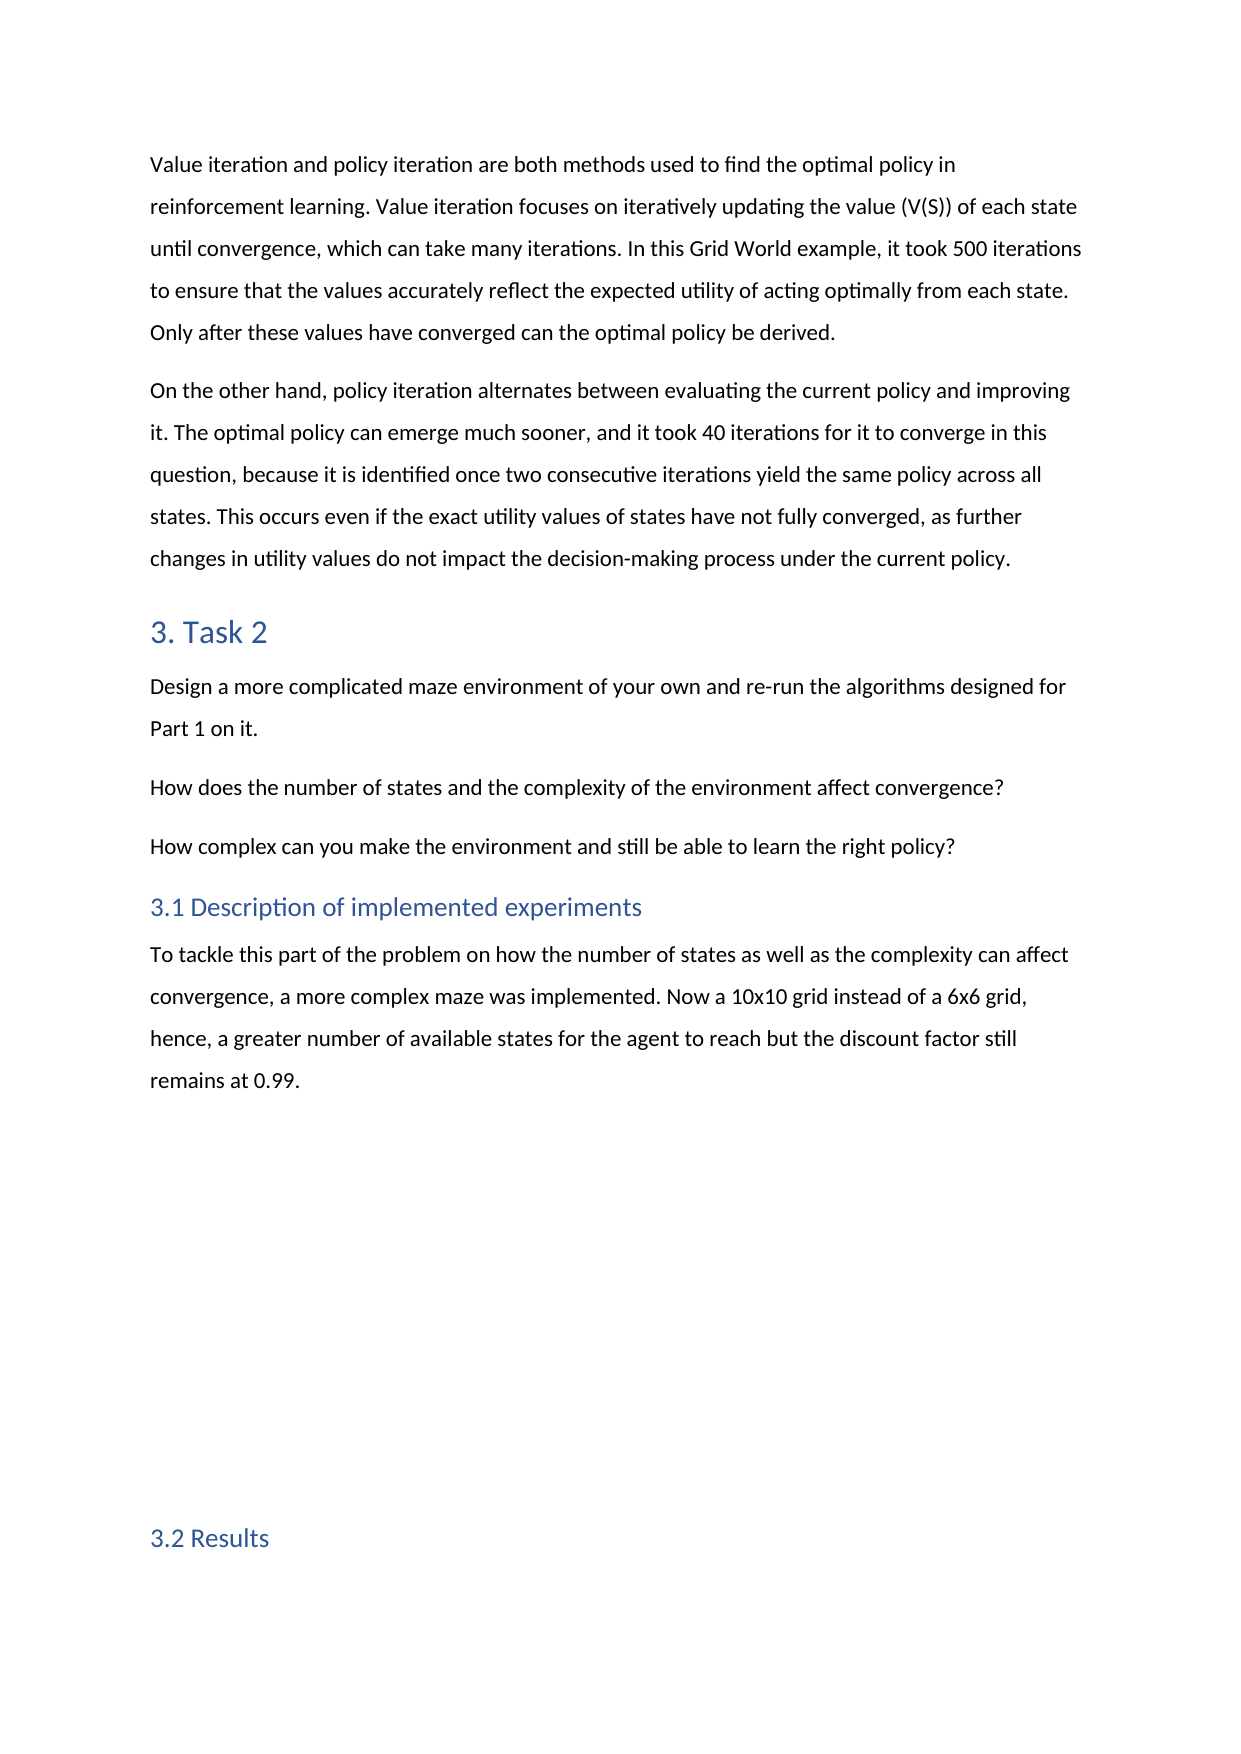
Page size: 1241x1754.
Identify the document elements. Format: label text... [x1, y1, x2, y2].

subtitle 3. Task 2 [150, 611, 1090, 652]
text 3.2 Results [150, 1521, 1090, 1554]
subtitle 3.1 Description of implemented experiments [150, 890, 1090, 923]
text Value iteration and policy iteration are both methods used to find the optimal policy in reinforcement learning. Value iteration focuses on iteratively updating the value (V(S)) of each state until convergence, which can take many iterations. In this Grid World example, it took 500 iterations to ensure that the values accurately reflect the expected utility of acting optimally from each state. Only after these values have converged can the optimal policy be derived. [150, 150, 1090, 346]
text To tackle this part of the problem on how the number of states as well as the complexity can affect convergence, a more complex maze was implemented. Now a 10x10 grid instead of a 6x6 grid, hence, a greater number of available states for the agent to reach but the discount factor still remains at 0.99. [150, 940, 1090, 1094]
text On the other hand, policy iteration alternates between evaluating the current policy and improving it. The optimal policy can emerge much sooner, and it took 40 iterations for it to converge in this question, because it is identified once two consecutive iterations yield the same policy across all states. This occurs even if the exact utility values of states have not fully converged, as further changes in utility values do not impact the decision-making process under the current policy. [150, 377, 1090, 572]
text How does the number of states and the complexity of the environment affect convergence? [150, 773, 1090, 801]
text How complex can you make the environment and still be able to learn the right policy? [150, 832, 1090, 860]
text Design a more complicated maze environment of your own and re-run the algorithms designed for Part 1 on it. [150, 672, 1090, 742]
